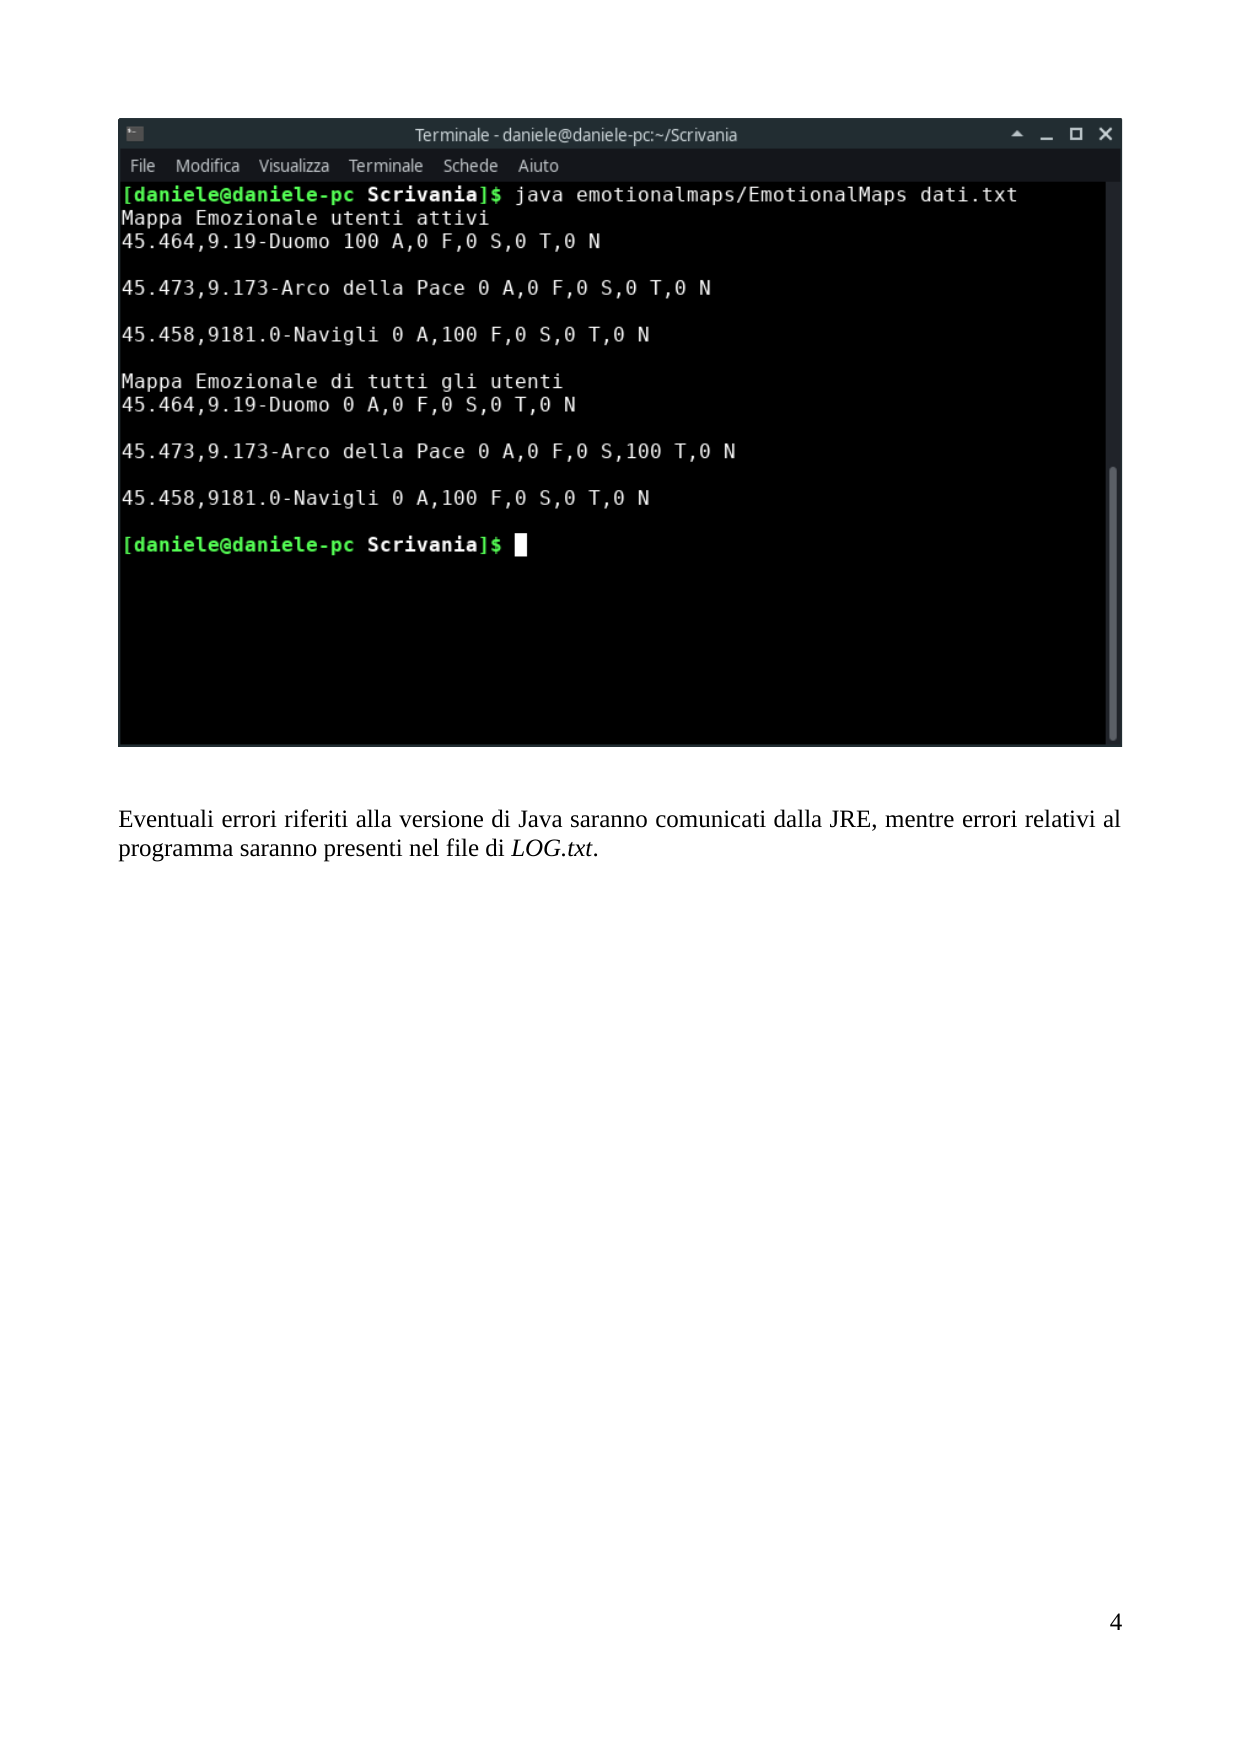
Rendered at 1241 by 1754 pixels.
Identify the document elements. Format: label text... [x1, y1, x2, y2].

picture [118, 118, 1123, 747]
text Eventuali errori riferiti alla versione di Java saranno comunicati dalla JRE, mentre errori relativi al programma saranno presenti nel file di LOG.txt. [118, 804, 1122, 861]
